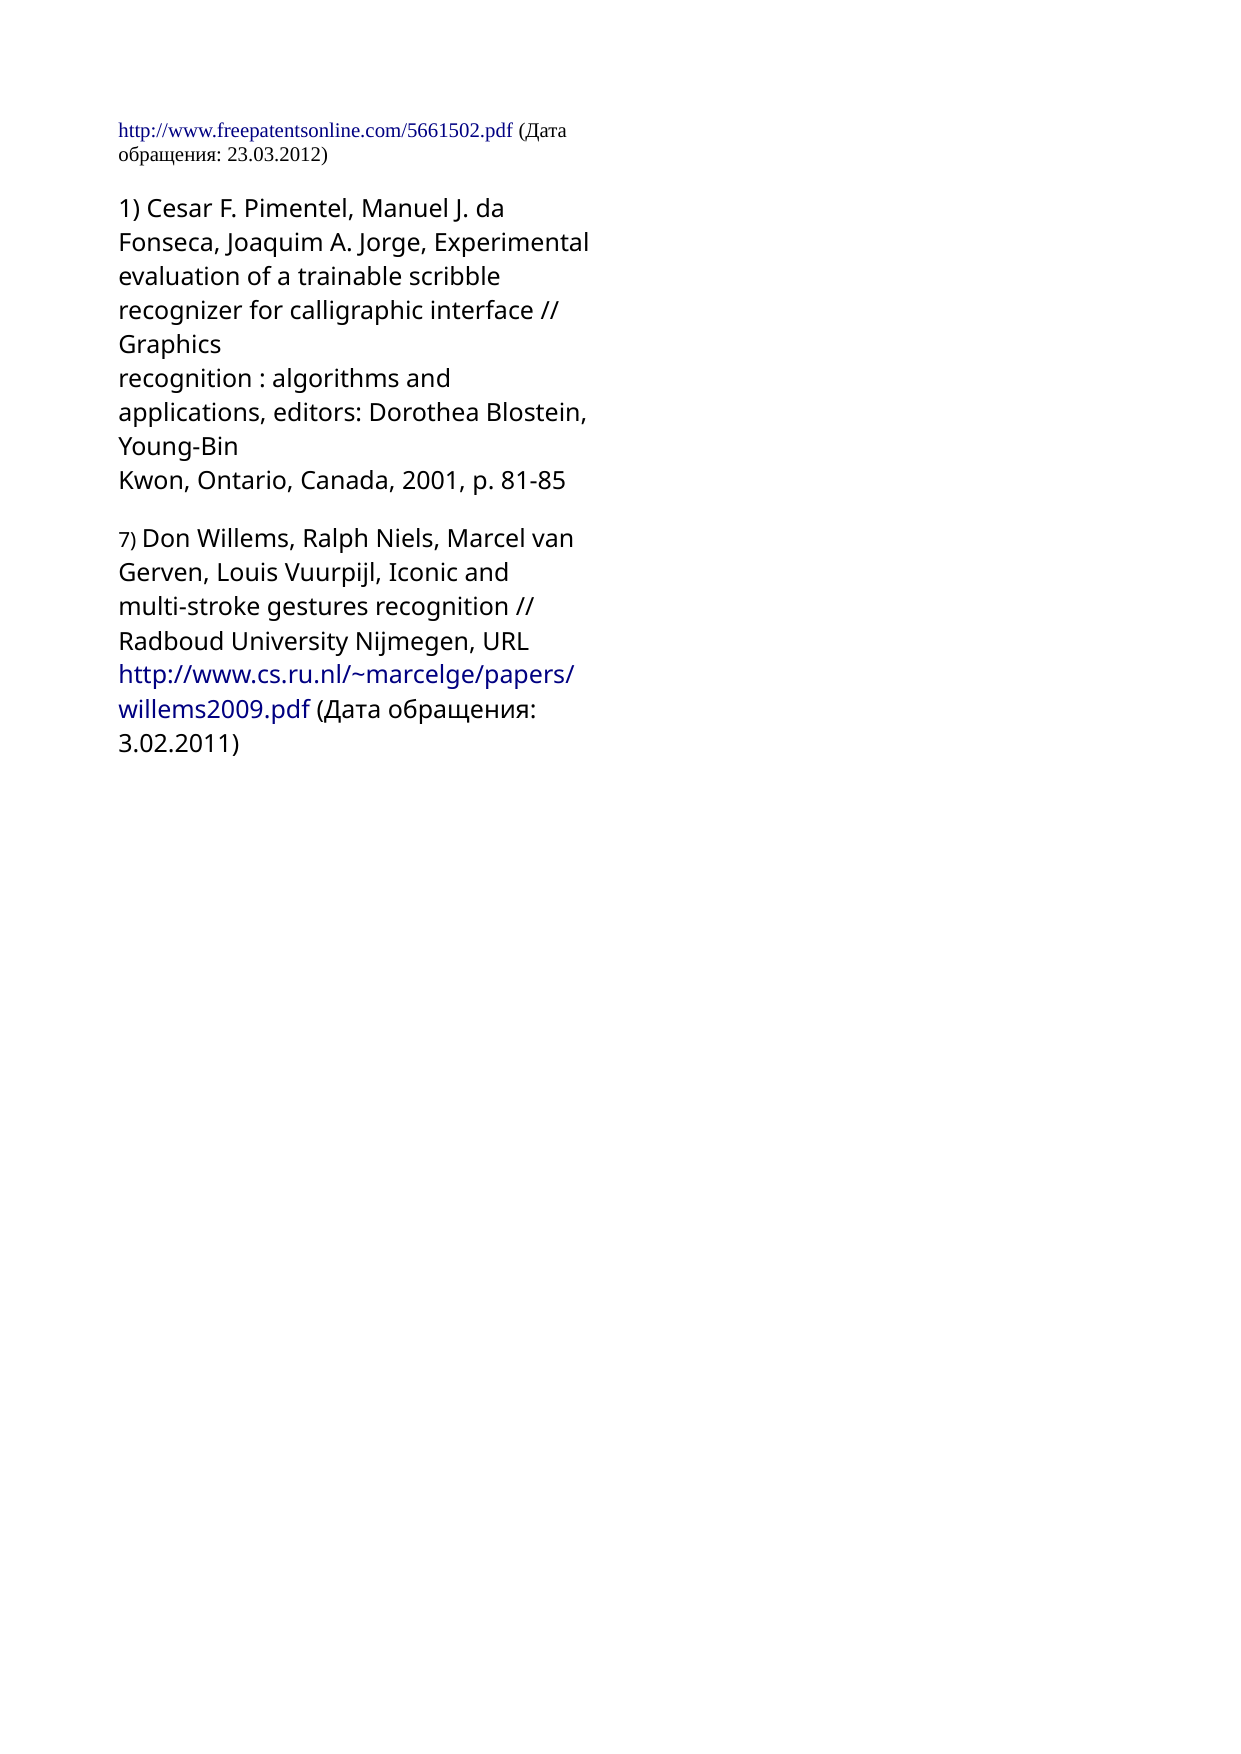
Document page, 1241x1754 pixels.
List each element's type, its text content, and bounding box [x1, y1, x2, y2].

text multi-stroke gestures recognition // Radboud University Nijmegen, URL [118, 589, 602, 657]
text 7) Don Willems, Ralph Niels, Marcel van Gerven, Louis Vuurpijl, Iconic and [118, 521, 602, 589]
text recognition : algorithms and applications, editors: Dorothea Blostein, Young-Bin [118, 361, 602, 463]
text evaluation of a trainable scribble recognizer for calligraphic interface // Graphics [118, 258, 602, 361]
text 3.02.2011) [118, 725, 602, 759]
text 1) Cesar F. Pimentel, Manuel J. da Fonseca, Joaquim A. Jorge, Experimental [118, 190, 602, 258]
text http://www.cs.ru.nl/~marcelge/papers/willems2009.pdf (Дата обращения: [118, 657, 602, 725]
text http://www.freepatentsonline.com/5661502.pdf (Дата обращения: 23.03.2012) [118, 118, 602, 166]
text Kwon, Ontario, Canada, 2001, p. 81-85 [118, 463, 602, 497]
